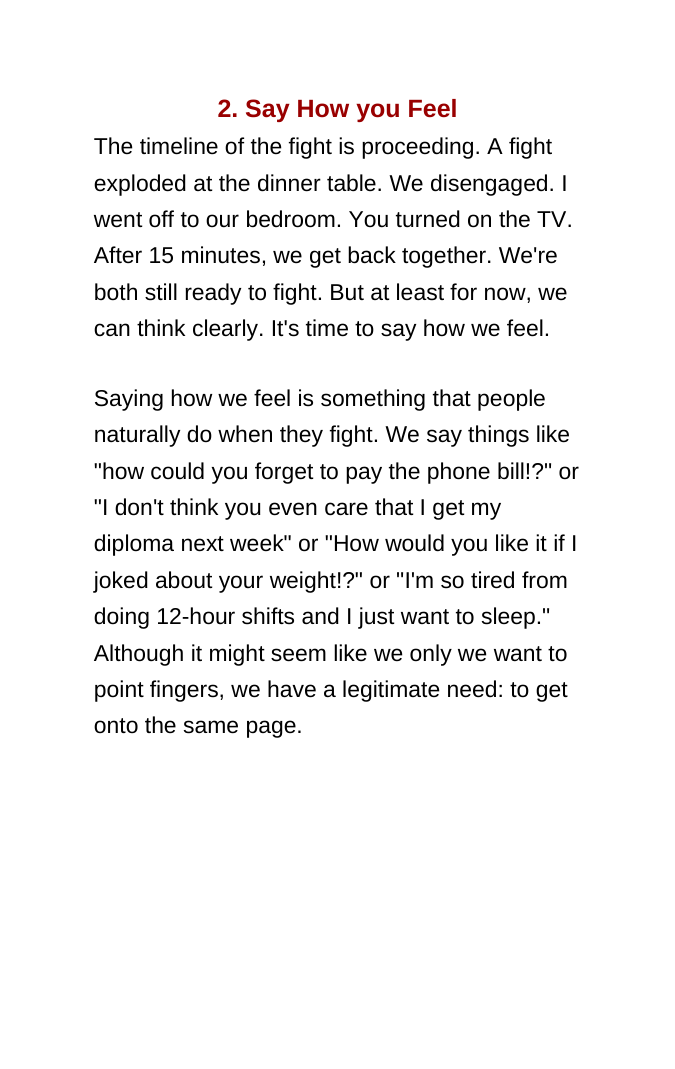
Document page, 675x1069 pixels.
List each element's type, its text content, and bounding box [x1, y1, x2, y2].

text The timeline of the fight is proceeding. A fight exploded at the dinner table. We disengaged. I went off to our bedroom. You turned on the TV. [94, 133, 581, 232]
text Saying how we feel is something that people naturally do when they fight. We say things like "how could you forget to pay the phone bill!?" or "I don't think you even care that I get my diploma next week" or "How would you like it if I joked about your weight!?" or "I'm so tired from doing 12-hour shifts and I just want to sleep." Although it might seem like we only we want to point fingers, we have a legitimate need: to get onto the same page. [94, 385, 581, 738]
text After 15 minutes, we get back together. We're both still ready to fight. But at least for now, we can think clearly. It's time to say how we feel. [94, 242, 581, 341]
subtitle 2. Say How you Feel [94, 94, 581, 122]
